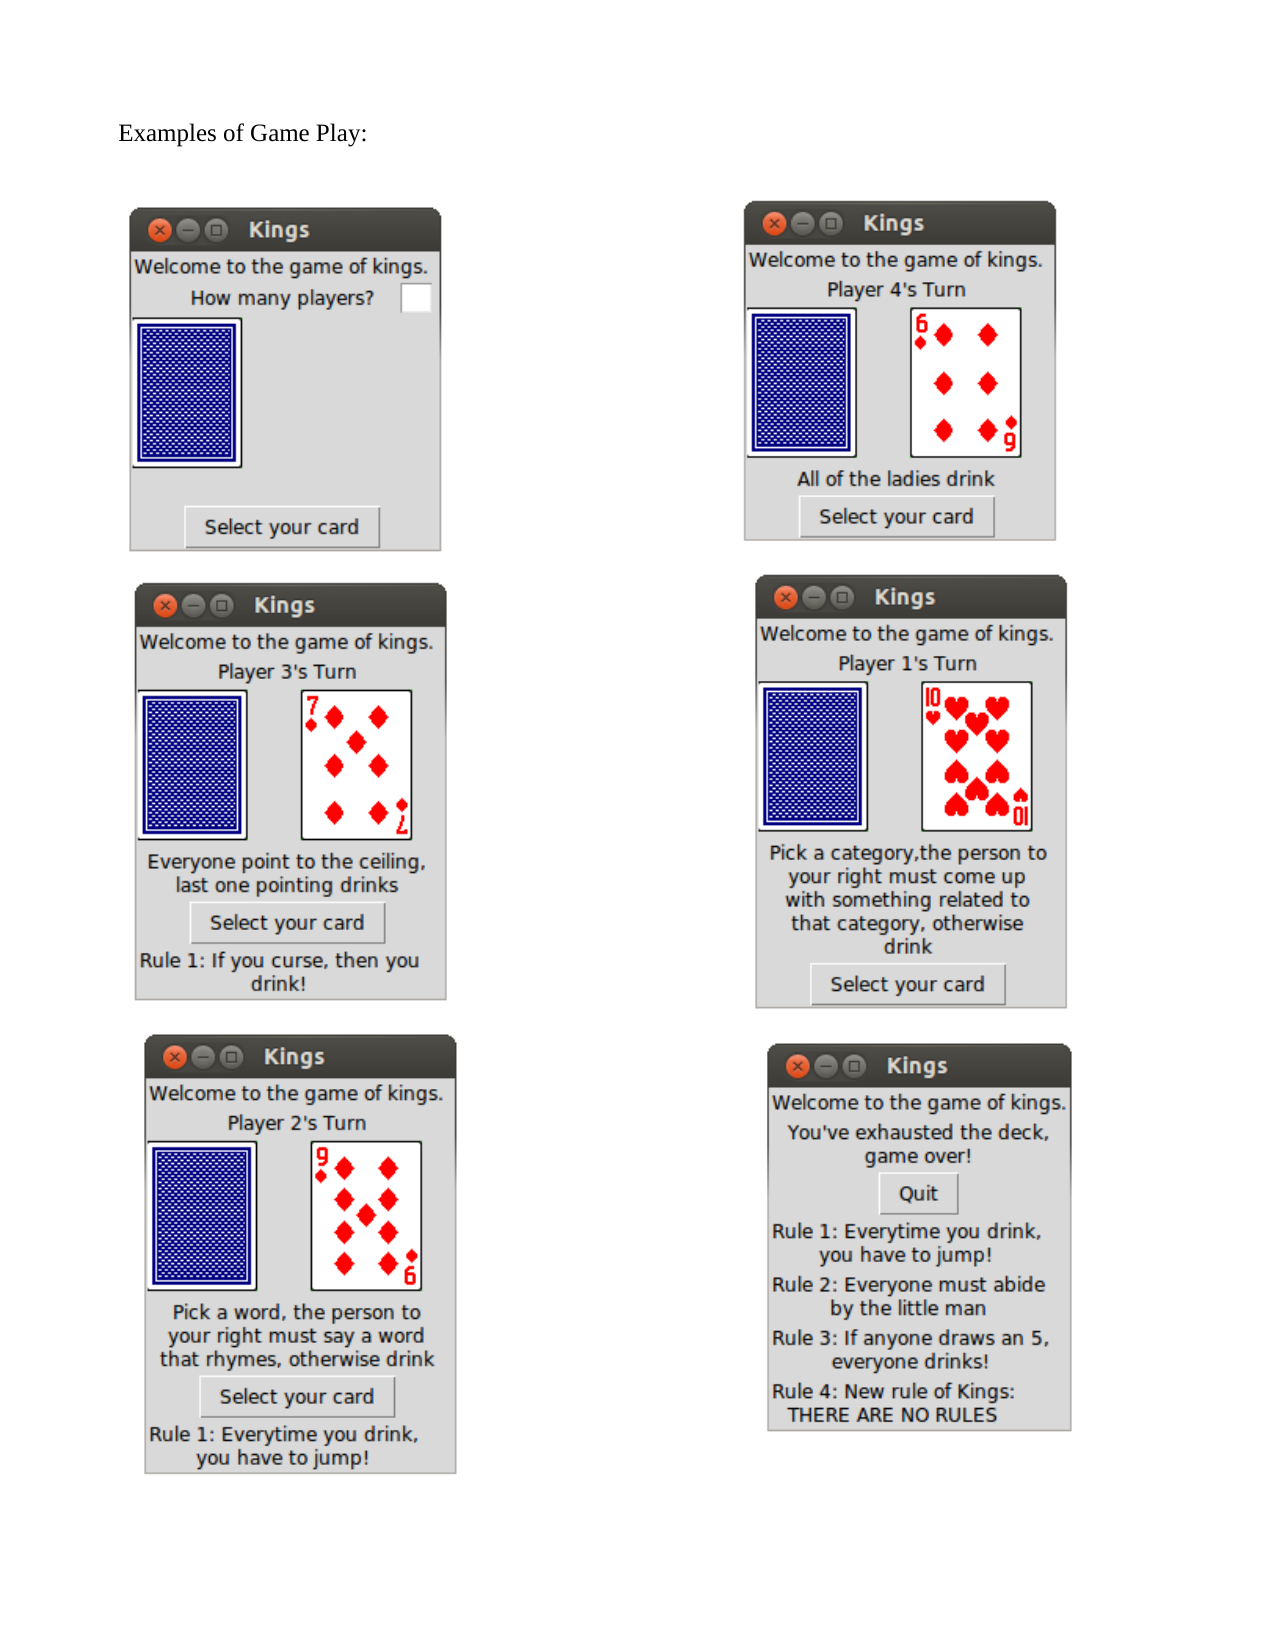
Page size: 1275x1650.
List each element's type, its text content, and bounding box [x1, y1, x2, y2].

picture [755, 1037, 1086, 1441]
picture [125, 201, 454, 561]
picture [740, 572, 1086, 1015]
picture [129, 1027, 474, 1479]
picture [121, 577, 461, 1010]
text Examples of Game Play: [118, 118, 1157, 147]
picture [738, 195, 1061, 552]
